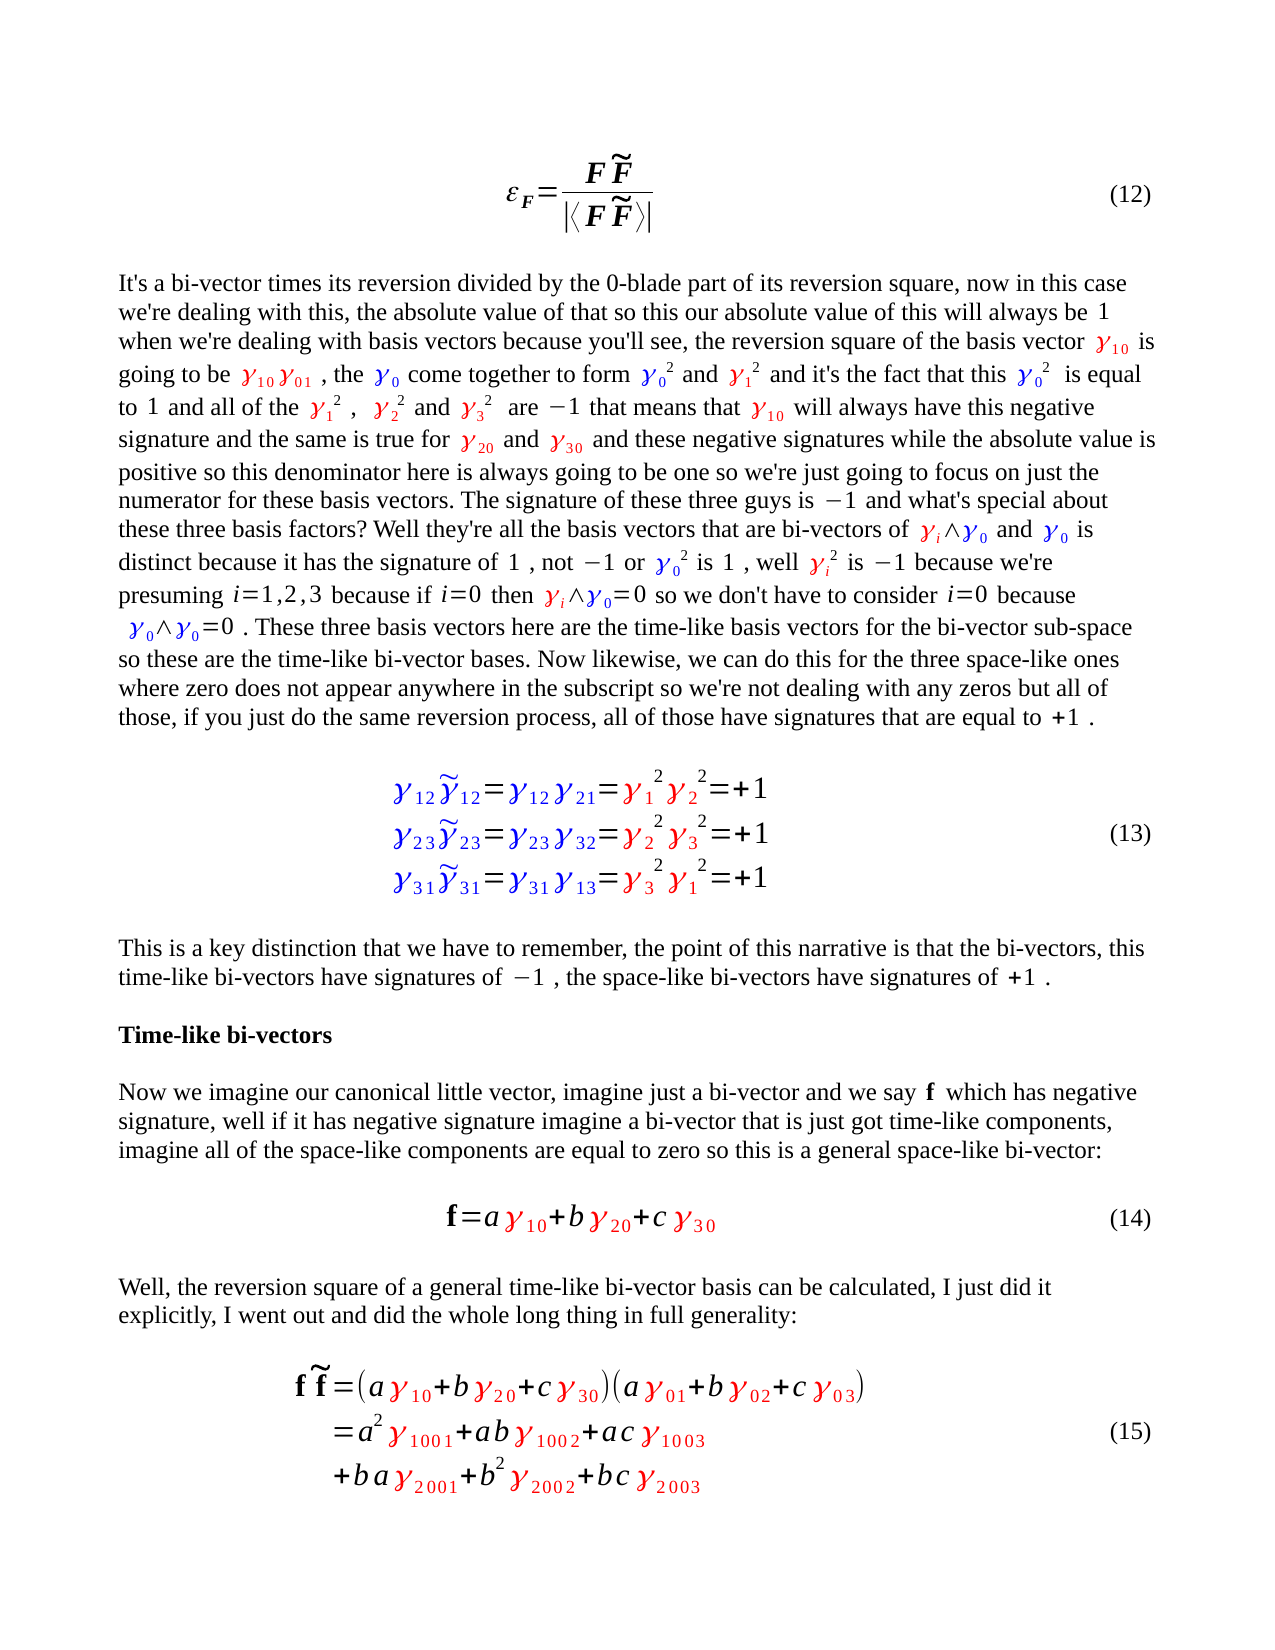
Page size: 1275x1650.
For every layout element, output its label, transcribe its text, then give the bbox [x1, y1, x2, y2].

table_header (14) [1041, 1192, 1157, 1243]
table_header [118, 1192, 1041, 1243]
table_header [118, 1358, 1041, 1503]
table_header (12) [1041, 147, 1157, 239]
table_header [118, 147, 1041, 239]
text This is a key distinction that we have to remember, the point of this narrative is that the bi-vectors, this time-like bi-vectors have signatures of, the space-like bi-vectors have signatures of. [118, 933, 1157, 991]
text It's a bi-vector times its reversion divided by the 0-blade part of its reversion square, now in this case we're dealing with this, the absolute value of that so this our absolute value of this will always bewhen we're dealing with basis vectors because you'll see, the reversion square of the basis vectoris going to be, thecome together to formandand it's the fact that this is equal toand all of the, and arethat means thatwill always have this negative signature and the same is true forandand these negative signatures while the absolute value is positive so this denominator here is always going to be one so we're just going to focus on just the numerator for these basis vectors. The signature of these three guys isand what's special about these three basis factors? Well they're all the basis vectors that are bi-vectors ofandis distinct because it has the signature of, notoris, wellisbecause we're presumingbecause ifthenso we don't have to considerbecause. These three basis vectors here are the time-like basis vectors for the bi-vector sub-space so these are the time-like bi-vector bases. Now likewise, we can do this for the three space-like ones where zero does not appear anywhere in the subscript so we're not dealing with any zeros but all of those, if you just do the same reversion process, all of those have signatures that are equal to. [118, 268, 1157, 731]
text Well, the reversion square of a general time-like bi-vector basis can be calculated, I just did it explicitly, I went out and did the whole long thing in full generality: [118, 1272, 1157, 1329]
text Now we imagine our canonical little vector, imagine just a bi-vector and we saywhich has negative signature, well if it has negative signature imagine a bi-vector that is just got time-like components, imagine all of the space-like components are equal to zero so this is a general space-like bi-vector: [118, 1077, 1157, 1163]
table_header (15) [1041, 1358, 1157, 1503]
table_header (13) [1041, 760, 1157, 905]
table_header [118, 760, 1041, 905]
text Time-like bi-vectors [118, 1020, 1157, 1048]
